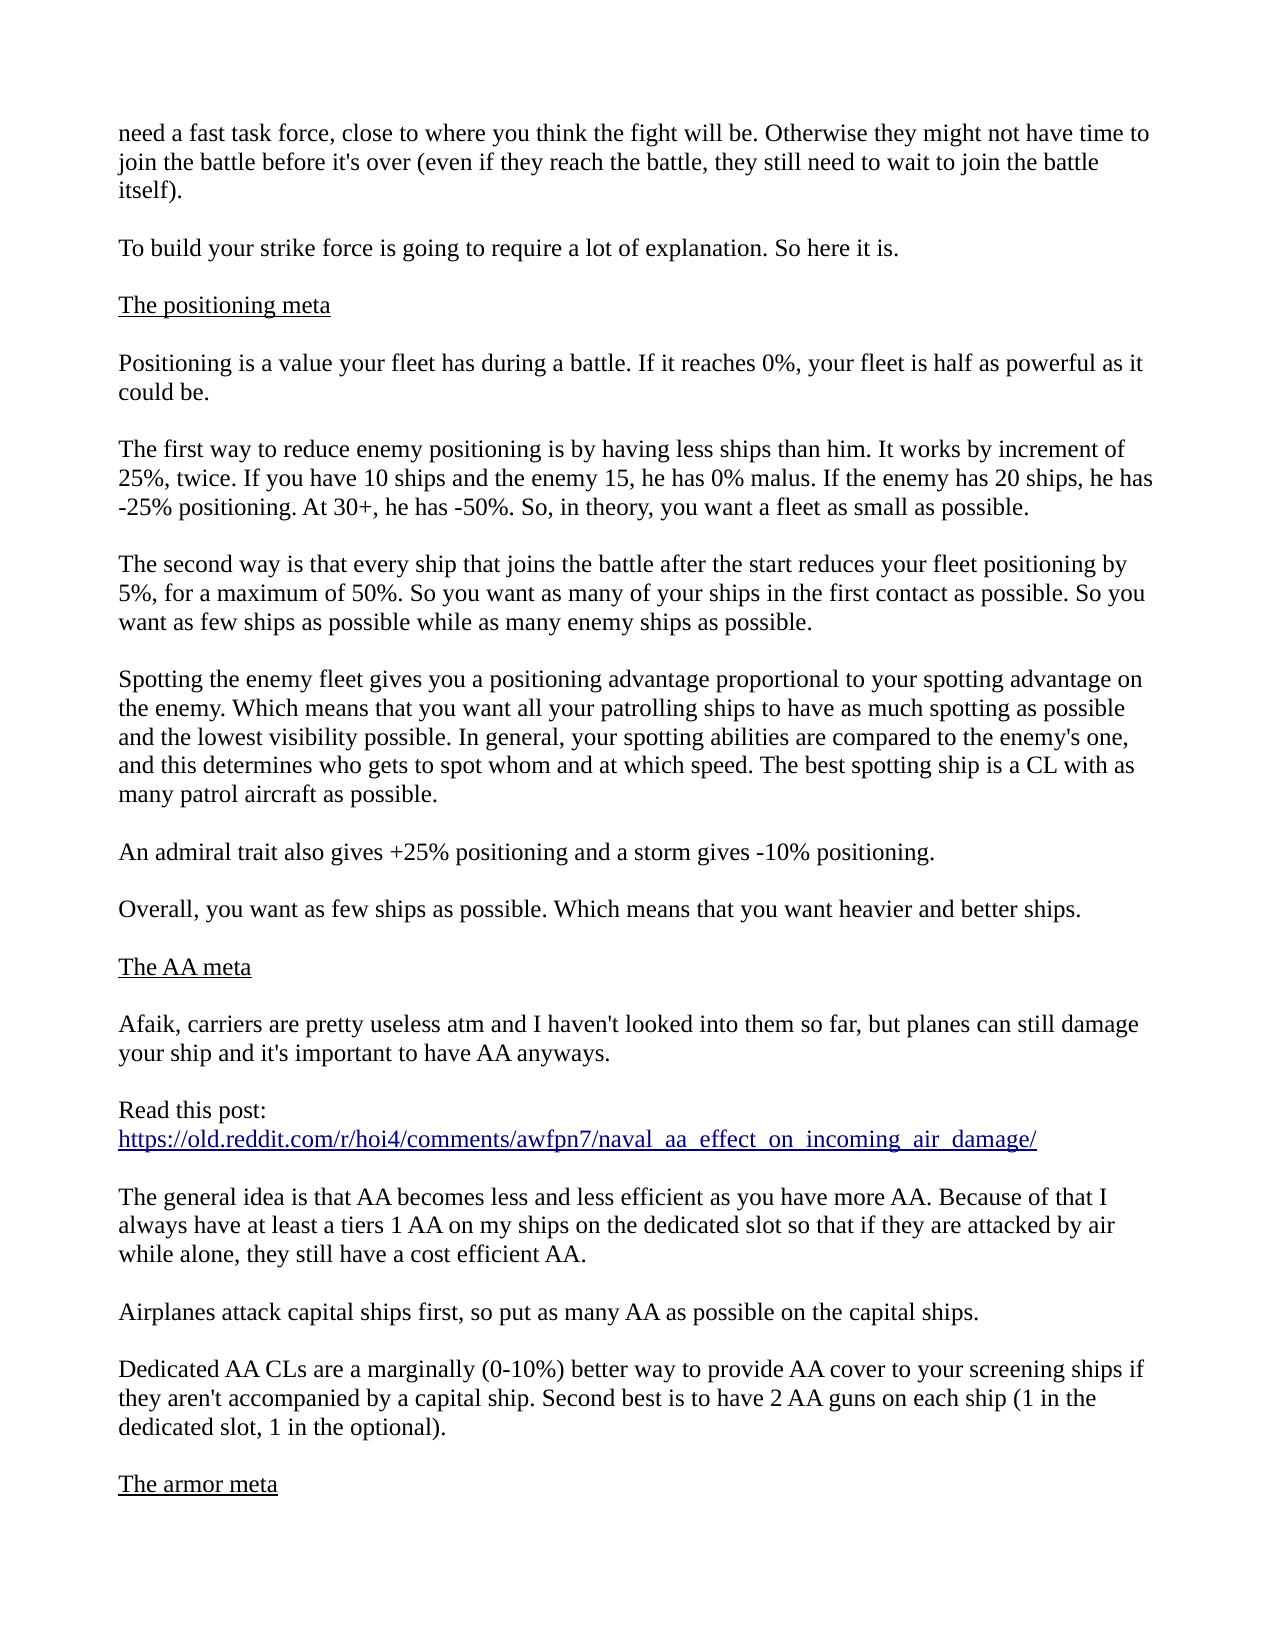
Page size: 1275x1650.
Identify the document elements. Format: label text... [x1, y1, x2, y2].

text need a fast task force, close to where you think the fight will be. Otherwise they might not have time to join the battle before it's over (even if they reach the battle, they still need to wait to join the battle itself). To build your strike force is going to require a lot of explanation. So here it is. The positioning meta Positioning is a value your fleet has during a battle. If it reaches 0%, your fleet is half as powerful as it could be. The first way to reduce enemy positioning is by having less ships than him. It works by increment of 25%, twice. If you have 10 ships and the enemy 15, he has 0% malus. If the enemy has 20 ships, he has -25% positioning. At 30+, he has -50%. So, in theory, you want a fleet as small as possible. The second way is that every ship that joins the battle after the start reduces your fleet positioning by 5%, for a maximum of 50%. So you want as many of your ships in the first contact as possible. So you want as few ships as possible while as many enemy ships as possible. Spotting the enemy fleet gives you a positioning advantage proportional to your spotting advantage on the enemy. Which means that you want all your patrolling ships to have as much spotting as possible and the lowest visibility possible. In general, your spotting abilities are compared to the enemy's one, and this determines who gets to spot whom and at which speed. The best spotting ship is a CL with as many patrol aircraft as possible. An admiral trait also gives +25% positioning and a storm gives -10% positioning. Overall, you want as few ships as possible. Which means that you want heavier and better ships. The AA meta Afaik, carriers are pretty useless atm and I haven't looked into them so far, but planes can still damage your ship and it's important to have AA anyways. Read this post: https://old.reddit.com/r/hoi4/comments/awfpn7/naval_aa_effect_on_incoming_air_damage/ The general idea is that AA becomes less and less efficient as you have more AA. Because of that I always have at least a tiers 1 AA on my ships on the dedicated slot so that if they are attacked by air while alone, they still have a cost efficient AA. Airplanes attack capital ships first, so put as many AA as possible on the capital ships. Dedicated AA CLs are a marginally (0-10%) better way to provide AA cover to your screening ships if they aren't accompanied by a capital ship. Second best is to have 2 AA guns on each ship (1 in the dedicated slot, 1 in the optional). The armor meta [118, 118, 1157, 1527]
